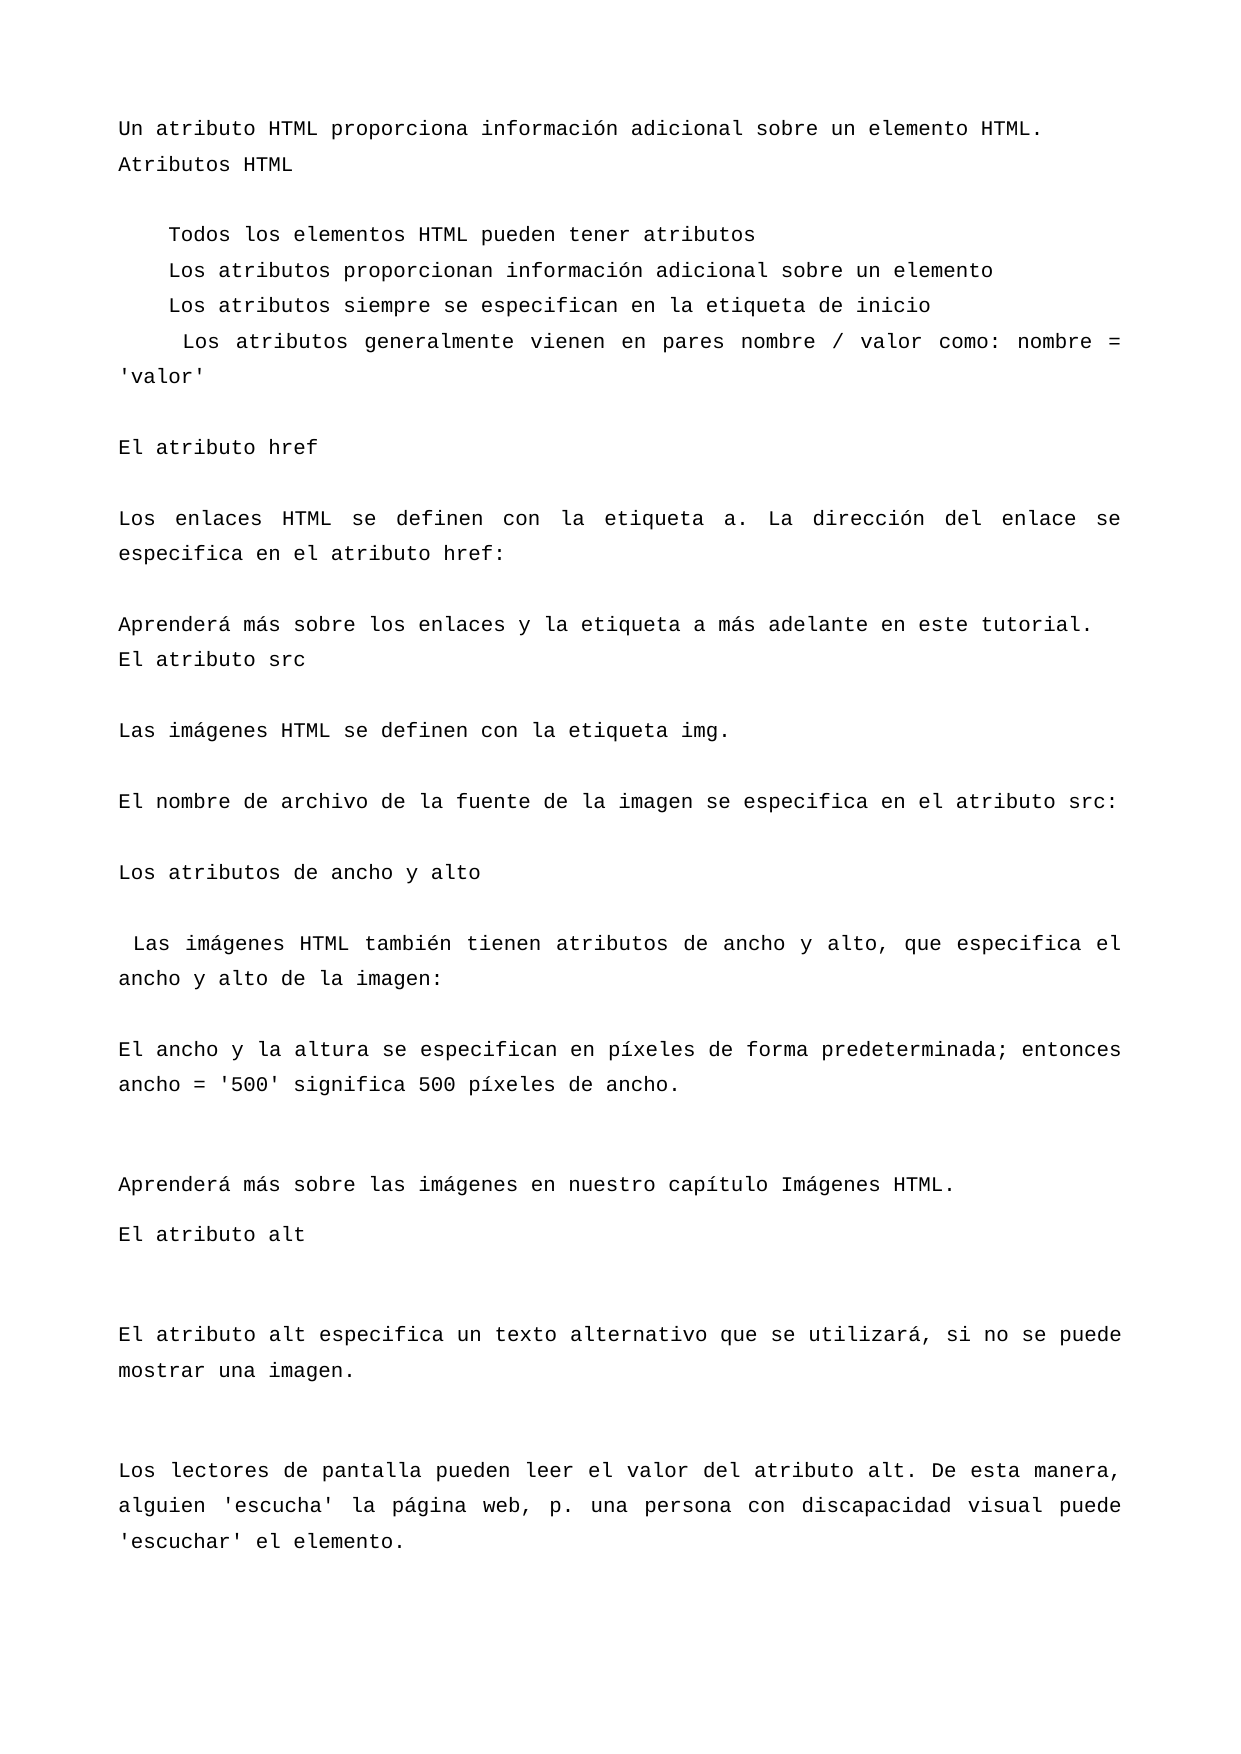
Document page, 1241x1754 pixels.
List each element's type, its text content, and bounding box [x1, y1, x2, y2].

text Atributos HTML [118, 153, 1122, 177]
text Un atributo HTML proporciona información adicional sobre un elemento HTML. [118, 118, 1122, 142]
text Las imágenes HTML se definen con la etiqueta img. [118, 720, 1122, 744]
text Los lectores de pantalla pueden leer el valor del atributo alt. De esta manera, alguien 'escucha' la página web, p. una persona con discapacidad visual puede 'escuchar' el elemento. [118, 1460, 1122, 1554]
text Los atributos de ancho y alto [118, 862, 1122, 886]
text Aprenderá más sobre los enlaces y la etiqueta a más adelante en este tutorial. [118, 614, 1122, 638]
text Las imágenes HTML también tienen atributos de ancho y alto, que especifica el ancho y alto de la imagen: [118, 933, 1122, 992]
text Los enlaces HTML se definen con la etiqueta a. La dirección del enlace se especifica en el atributo href: [118, 508, 1122, 567]
text El ancho y la altura se especifican en píxeles de forma predeterminada; entonces ancho = '500' significa 500 píxeles de ancho. [118, 1039, 1122, 1098]
text El nombre de archivo de la fuente de la imagen se especifica en el atributo src: [118, 791, 1122, 815]
text Aprenderá más sobre las imágenes en nuestro capítulo Imágenes HTML. [118, 1174, 1122, 1198]
text Todos los elementos HTML pueden tener atributos [118, 224, 1122, 248]
text Los atributos siempre se especifican en la etiqueta de inicio [118, 295, 1122, 319]
text El atributo alt especifica un texto alternativo que se utilizará, si no se puede mostrar una imagen. [118, 1324, 1122, 1383]
text El atributo href [118, 437, 1122, 461]
text El atributo src [118, 649, 1122, 673]
text Los atributos proporcionan información adicional sobre un elemento [118, 260, 1122, 283]
text Los atributos generalmente vienen en pares nombre / valor como: nombre = 'valor' [118, 331, 1122, 390]
text El atributo alt [118, 1224, 1122, 1248]
